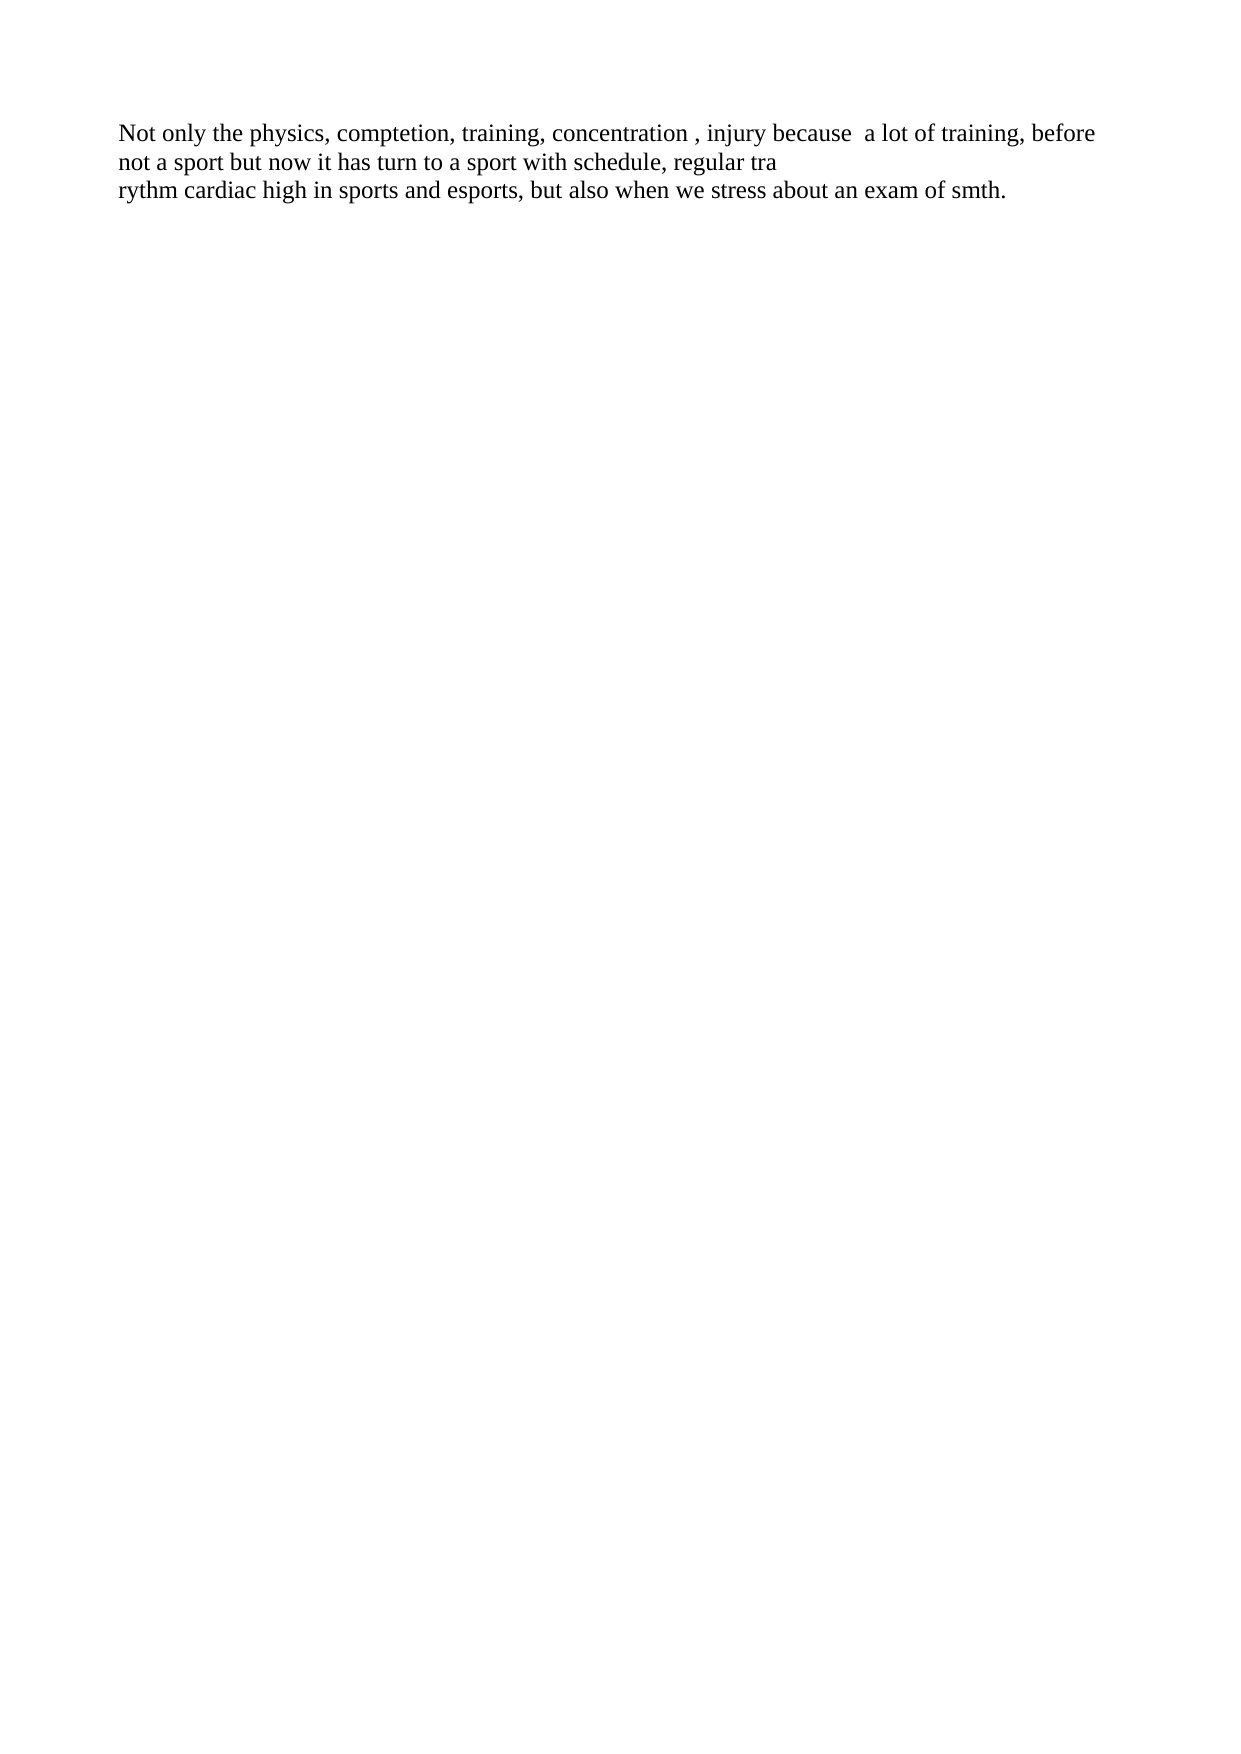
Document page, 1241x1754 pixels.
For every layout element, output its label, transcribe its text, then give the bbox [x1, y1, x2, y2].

text Not only the physics, comptetion, training, concentration , injury because a lot of training, before not a sport but now it has turn to a sport with schedule, regular tra [118, 118, 1122, 176]
text rythm cardiac high in sports and esports, but also when we stress about an exam of smth. [118, 176, 1122, 204]
